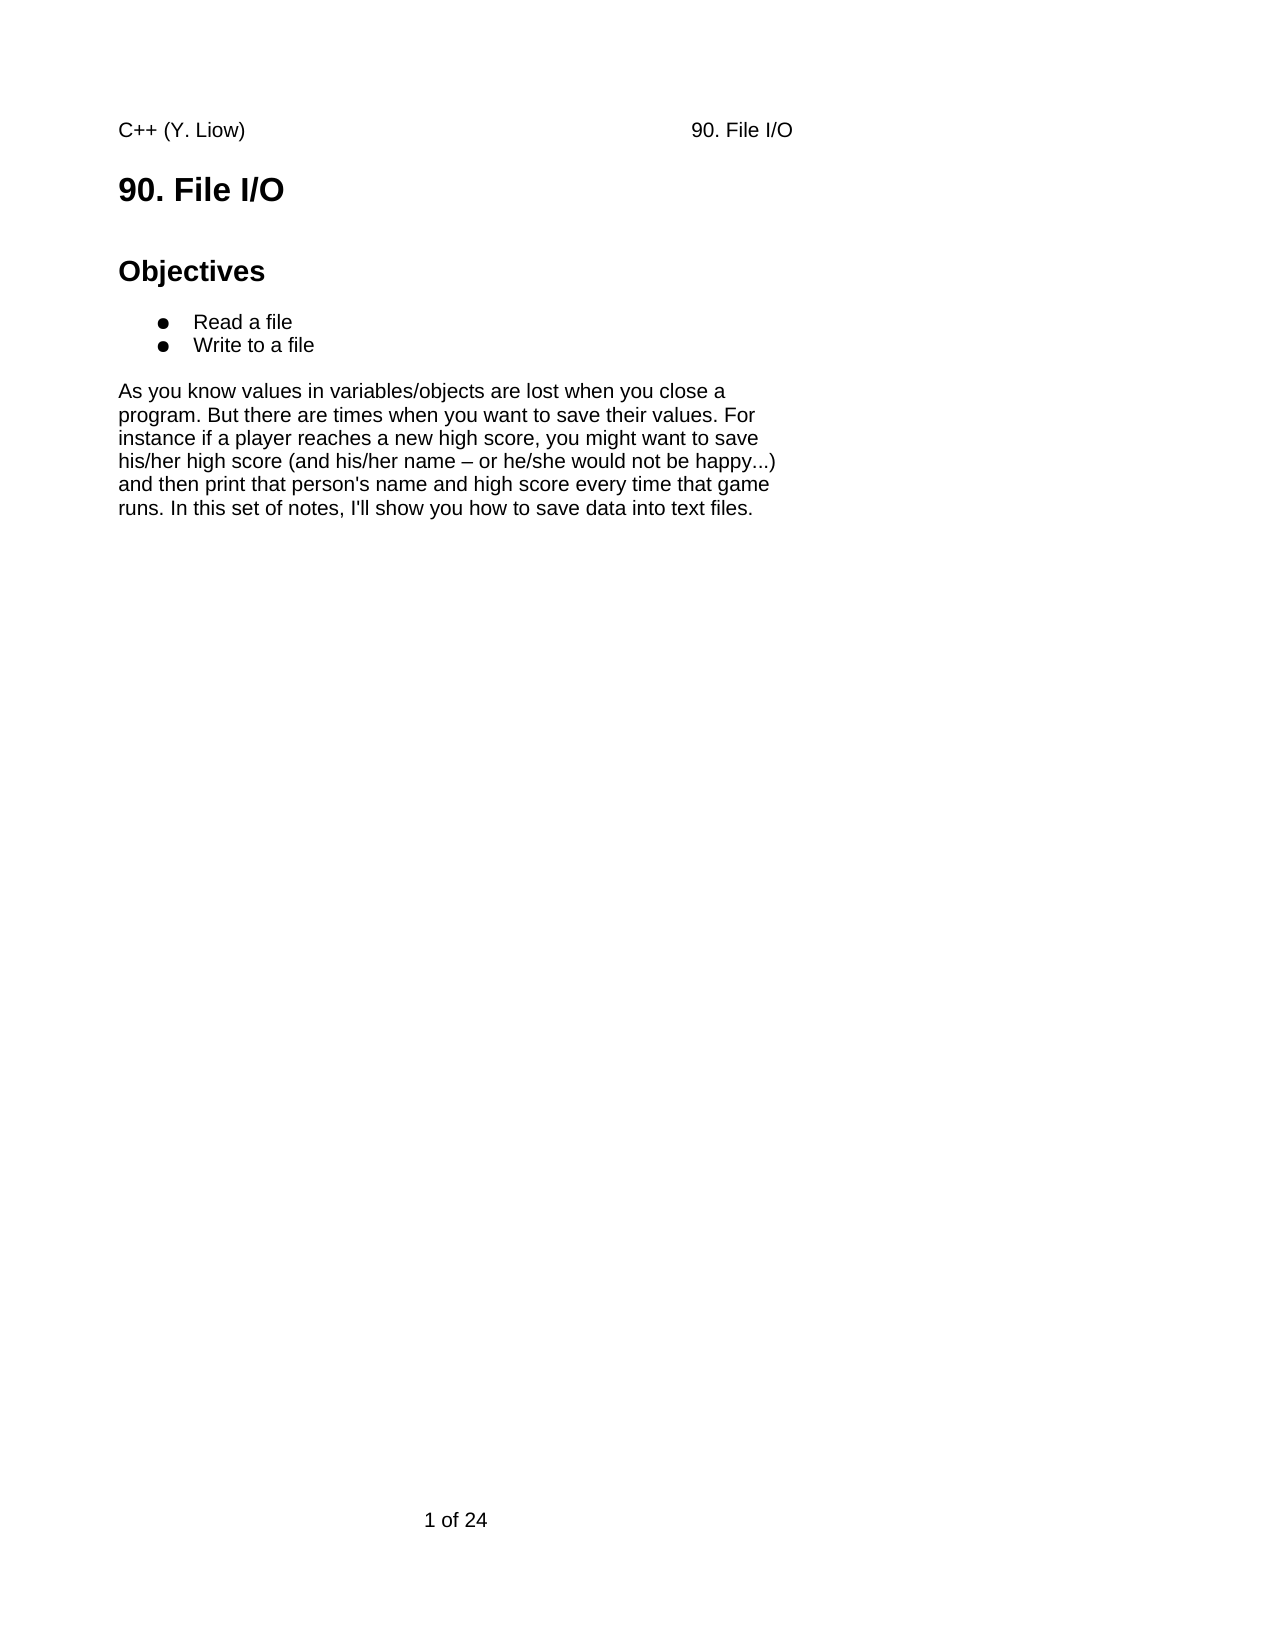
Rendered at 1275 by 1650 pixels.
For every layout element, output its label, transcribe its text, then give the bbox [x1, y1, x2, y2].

list Read a file [156, 310, 793, 334]
text As you know values in variables/objects are lost when you close a program. But there are times when you want to save their values. For instance if a player reaches a new high score, you might want to save his/her high score (and his/her name – or he/she would not be happy...) and then print that person's name and high score every time that game runs. In this set of notes, I'll show you how to save data into text files. [118, 380, 793, 519]
text 90. File I/O [118, 171, 793, 208]
list Write to a file [156, 334, 793, 357]
text Objectives [118, 254, 793, 287]
